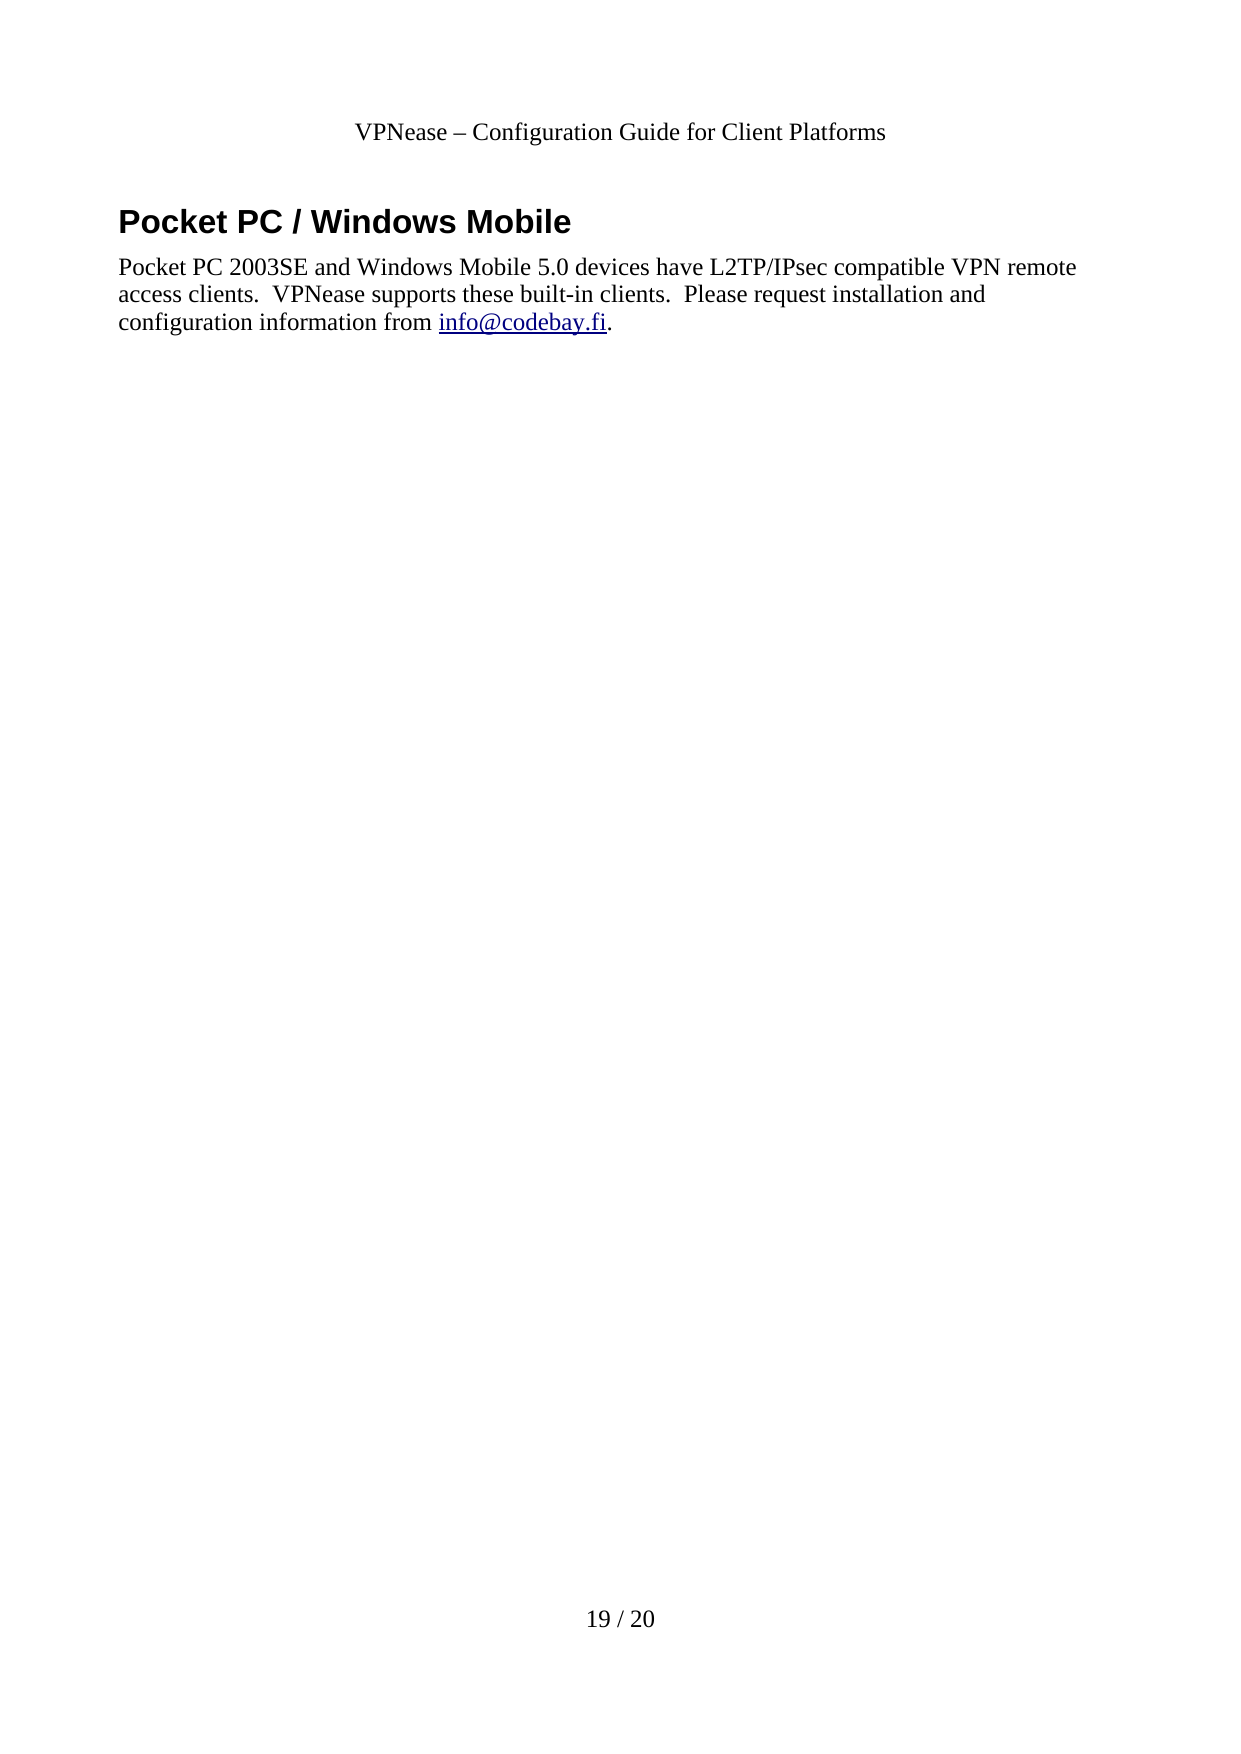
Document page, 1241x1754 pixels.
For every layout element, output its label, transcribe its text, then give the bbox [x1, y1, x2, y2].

text Pocket PC 2003SE and Windows Mobile 5.0 devices have L2TP/IPsec compatible VPN remote access clients. VPNease supports these built-in clients. Please request installation and configuration information from info@codebay.fi. [118, 253, 1122, 336]
subtitle Pocket PC / Windows Mobile [118, 203, 1122, 240]
